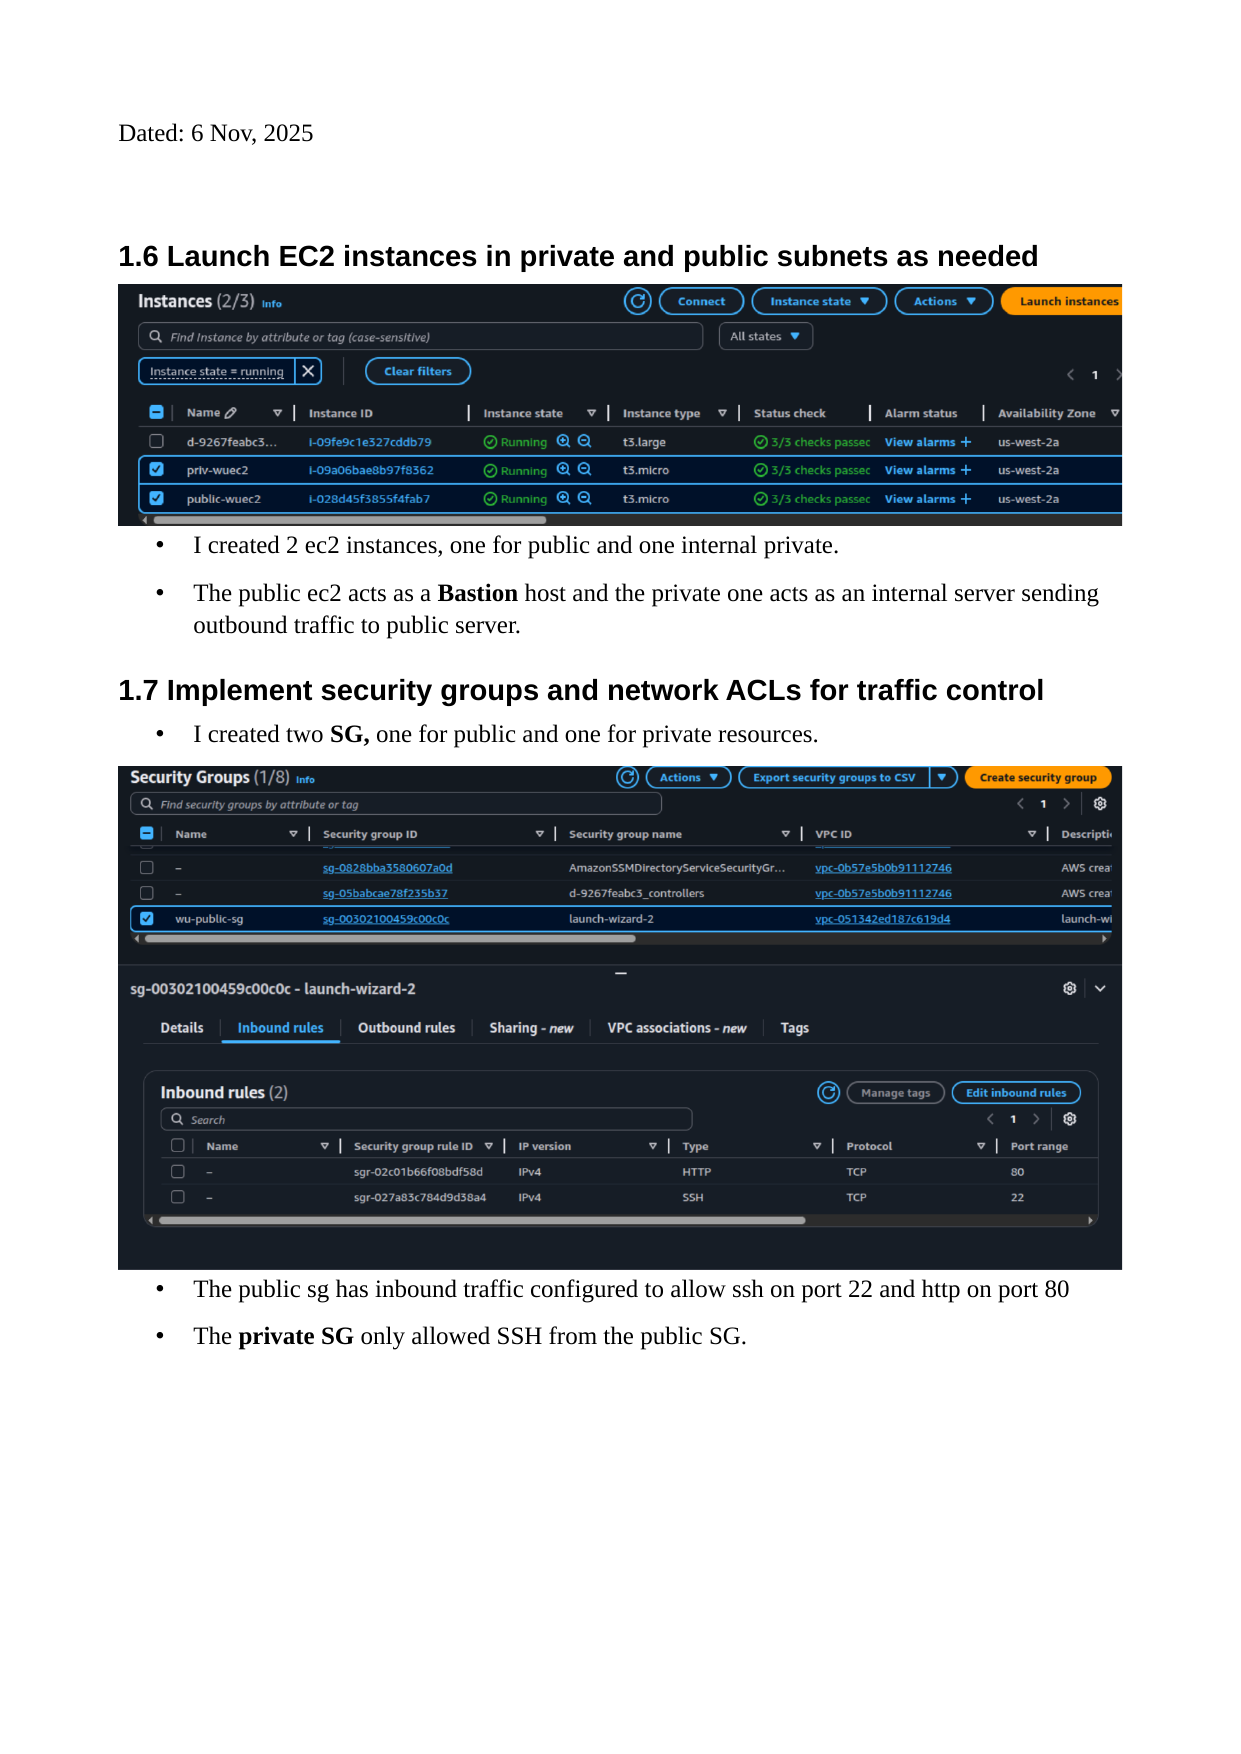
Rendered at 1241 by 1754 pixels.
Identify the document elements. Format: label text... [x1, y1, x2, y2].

picture [118, 766, 1123, 1270]
list I created 2 ec2 instances, one for public and one internal private. [156, 526, 1122, 559]
list The public ec2 acts as a Bastion host and the private one acts as an internal server sending outbound traffic to public server. [156, 578, 1122, 639]
subtitle 1.7 Implement security groups and network ACLs for traffic control [118, 673, 1122, 706]
list The public sg has inbound traffic configured to allow ssh on port 22 and http on port 80 [156, 1270, 1122, 1302]
subtitle 1.6 Launch EC2 instances in private and public subnets as needed [118, 238, 1122, 272]
list The private SG only allowed SSH from the public SG. [156, 1321, 1122, 1350]
picture [118, 284, 1123, 526]
list I created two SG, one for public and one for private resources. [156, 719, 1122, 748]
